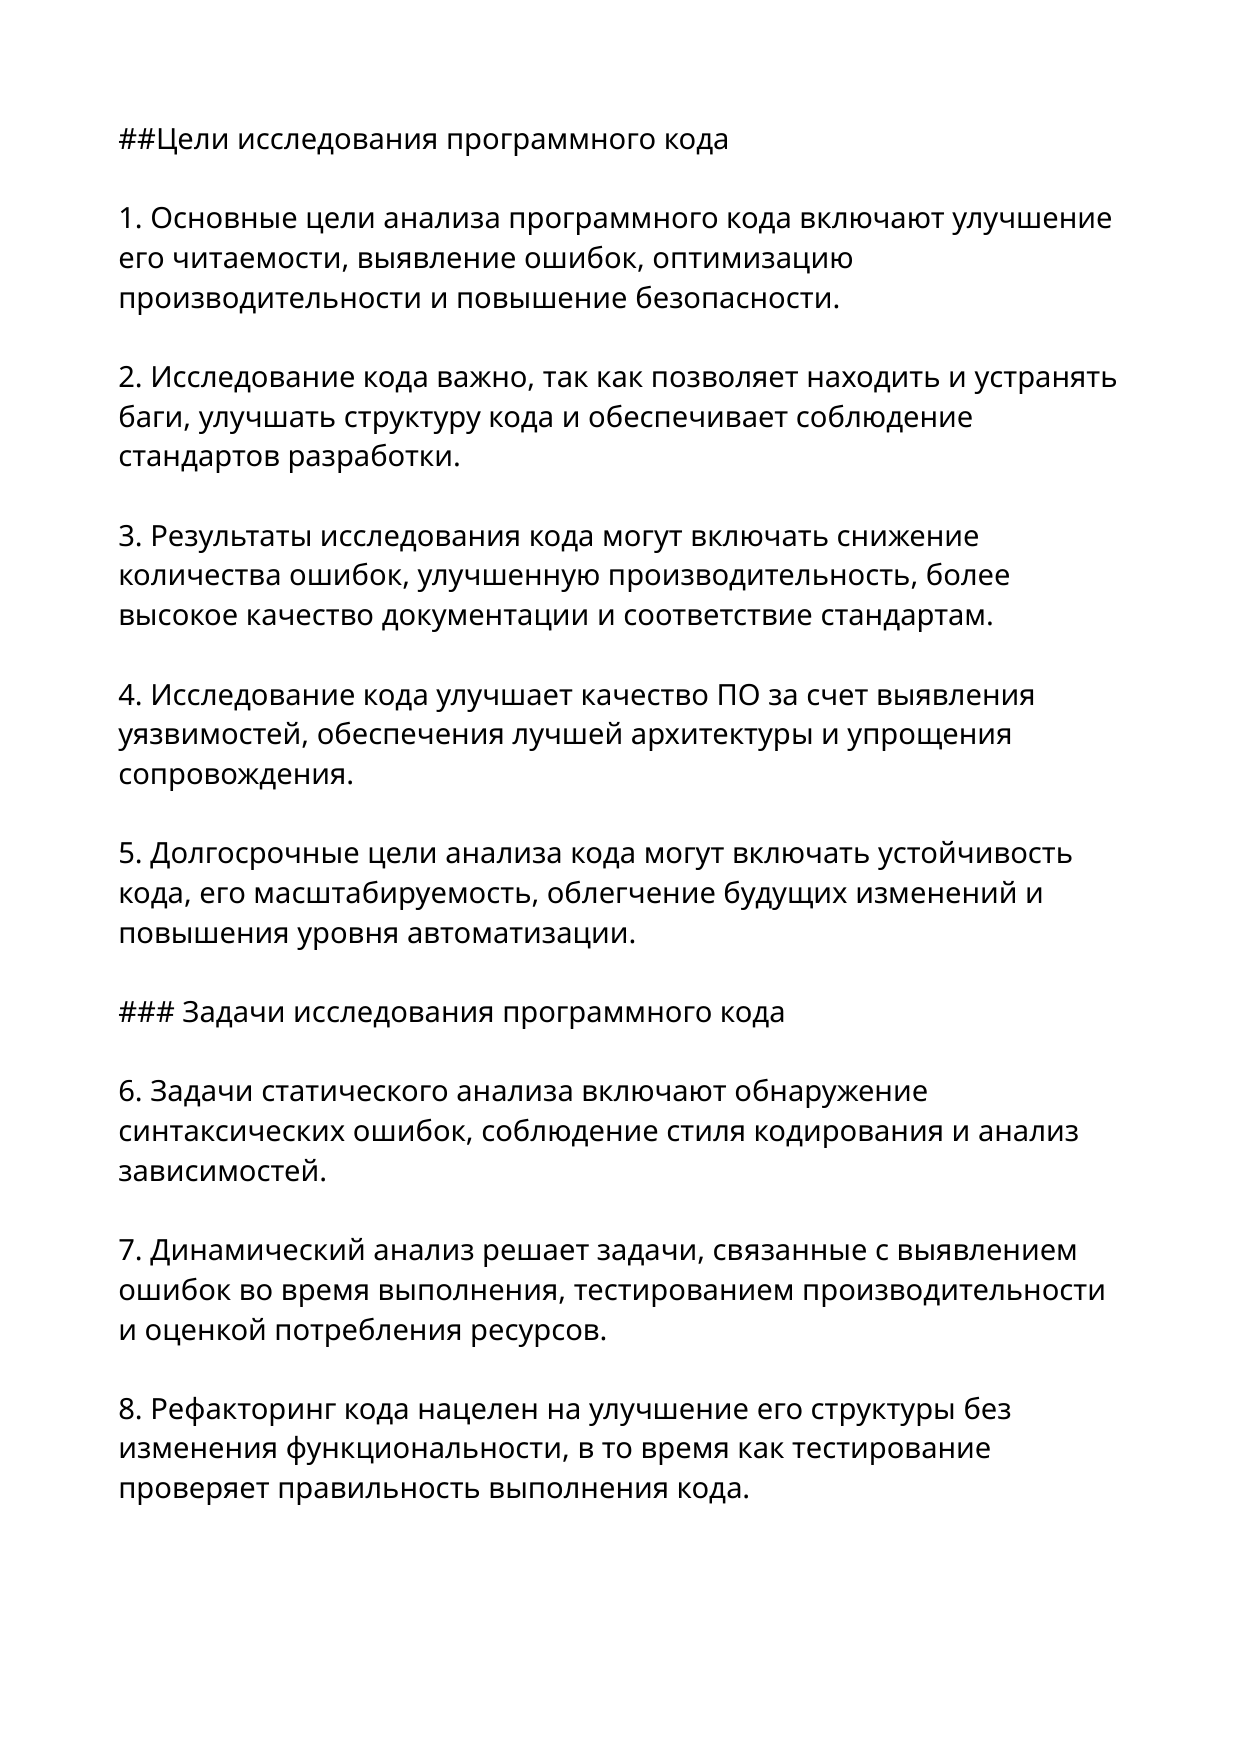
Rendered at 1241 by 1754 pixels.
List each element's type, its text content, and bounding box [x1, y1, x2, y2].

text 2. Исследование кода важно, так как позволяет находить и устранять баги, улучшать структуру кода и обеспечивает соблюдение стандартов разработки. [118, 356, 1122, 475]
text 4. Исследование кода улучшает качество ПО за счет выявления уязвимостей, обеспечения лучшей архитектуры и упрощения сопровождения. [118, 674, 1122, 793]
text 5. Долгосрочные цели анализа кода могут включать устойчивость кода, его масштабируемость, облегчение будущих изменений и повышения уровня автоматизации. [118, 832, 1122, 952]
text ##Цели исследования программного кода [118, 118, 1122, 158]
text 3. Результаты исследования кода могут включать снижение количества ошибок, улучшенную производительность, более высокое качество документации и соответствие стандартам. [118, 515, 1122, 634]
text ### Задачи исследования программного кода [118, 991, 1122, 1031]
text 7. Динамический анализ решает задачи, связанные с выявлением ошибок во время выполнения, тестированием производительности и оценкой потребления ресурсов. [118, 1229, 1122, 1348]
text 8. Рефакторинг кода нацелен на улучшение его структуры без изменения функциональности, в то время как тестирование проверяет правильность выполнения кода. [118, 1388, 1122, 1507]
text 6. Задачи статического анализа включают обнаружение синтаксических ошибок, соблюдение стиля кодирования и анализ зависимостей. [118, 1071, 1122, 1190]
text 1. Основные цели анализа программного кода включают улучшение его читаемости, выявление ошибок, оптимизацию производительности и повышение безопасности. [118, 197, 1122, 317]
